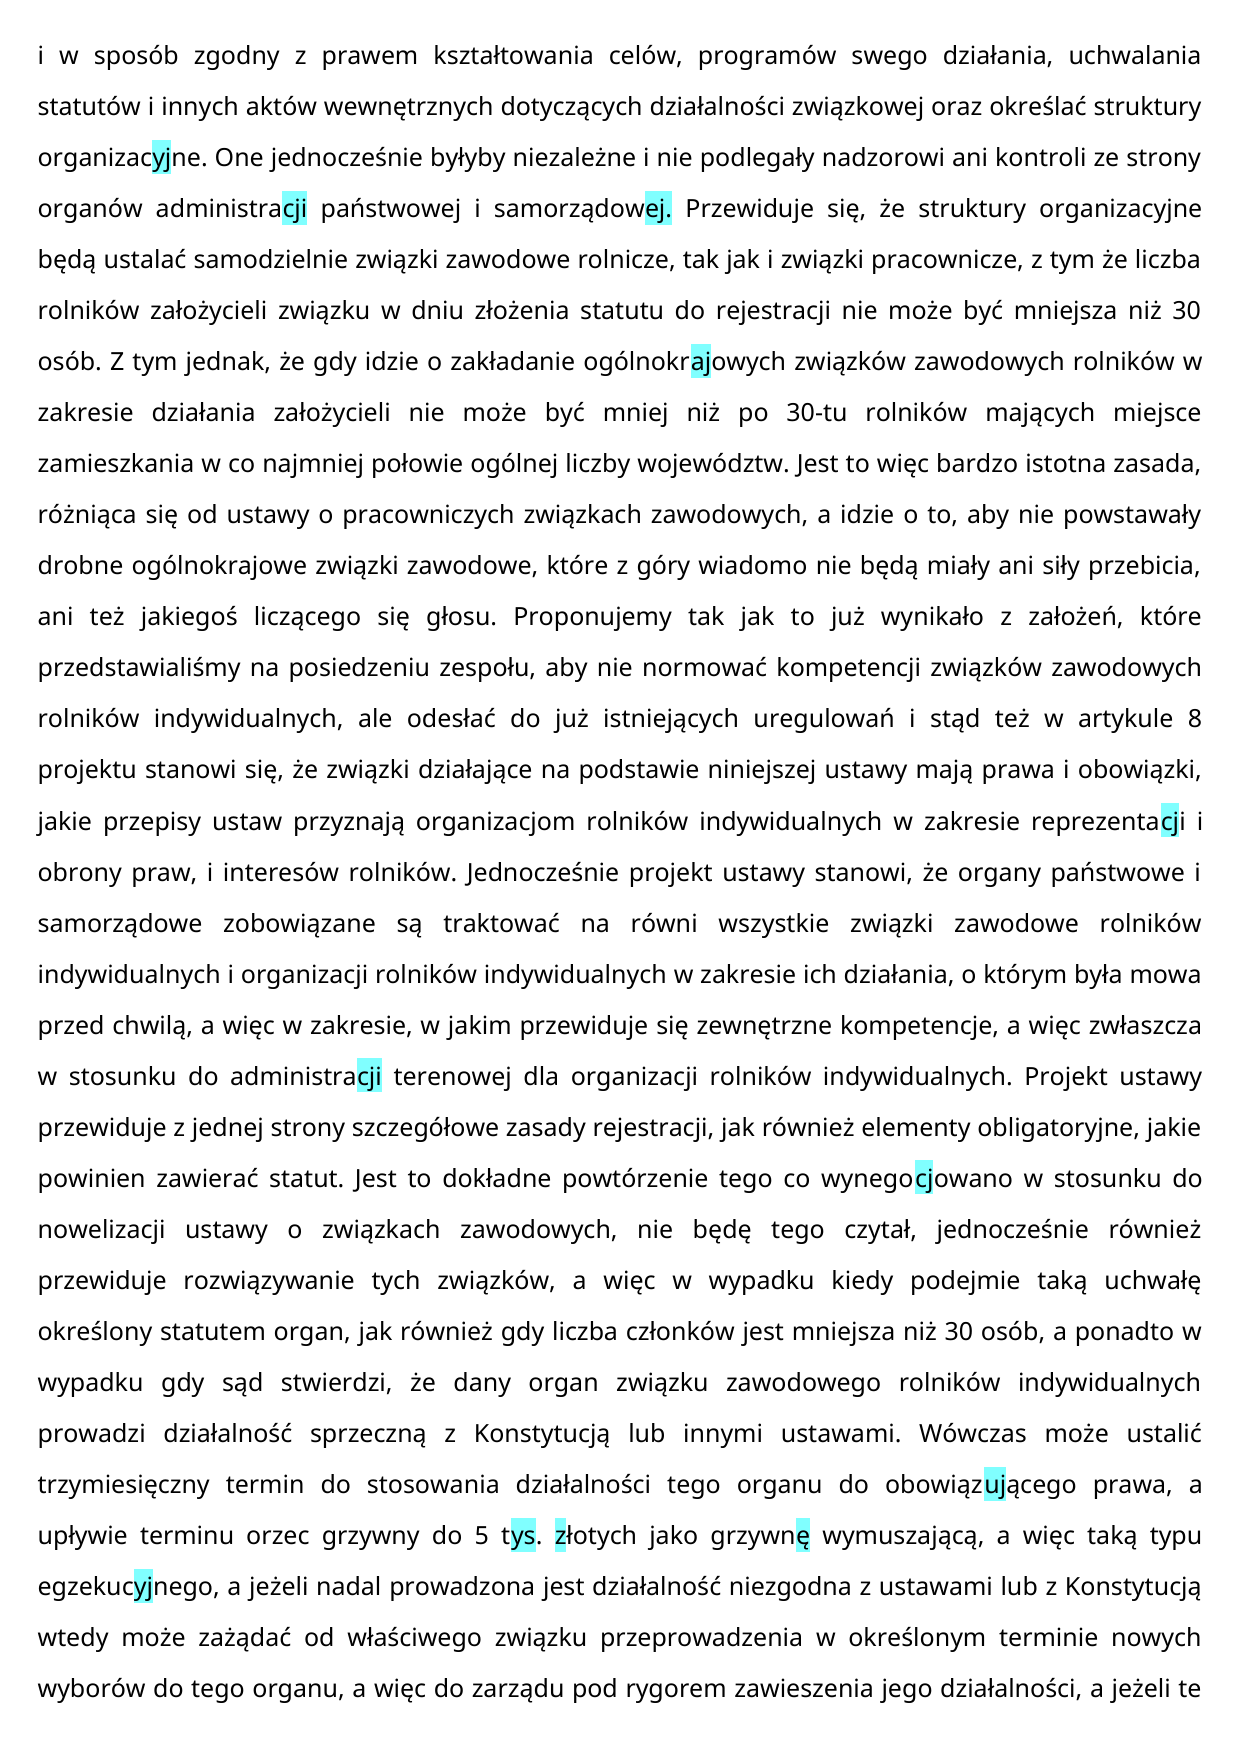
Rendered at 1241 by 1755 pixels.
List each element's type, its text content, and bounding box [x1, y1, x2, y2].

text i w sposób zgodny z prawem kształtowania celów, programów swego działania, uchwalania statutów i innych aktów wewnętrznych dotyczących działalności związkowej oraz określać struktury organizacyjne. One jednocześnie byłyby niezależne i nie podlegały nadzorowi ani kontroli ze strony organów administracji państwowej i samorządowej. Przewiduje się, że struktury organizacyjne będą ustalać samodzielnie związki zawodowe rolnicze, tak jak i związki pracownicze, z tym że liczba rolników założycieli związku w dniu złożenia statutu do rejestracji nie może być mniejsza niż 30 osób. Z tym jednak, że gdy idzie o zakładanie ogólnokrajowych związków zawodowych rolników w zakresie działania założycieli nie może być mniej niż po 30-tu rolników mających miejsce zamieszkania w co najmniej połowie ogólnej liczby województw. Jest to więc bardzo istotna zasada, różniąca się od ustawy o pracowniczych związkach zawodowych, a idzie o to, aby nie powstawały drobne ogólnokrajowe związki zawodowe, które z góry wiadomo nie będą miały ani siły przebicia, ani też jakiegoś liczącego się głosu. Proponujemy tak jak to już wynikało z założeń, które przedstawialiśmy na posiedzeniu zespołu, aby nie normować kompetencji związków zawodowych rolników indywidualnych, ale odesłać do już istniejących uregulowań i stąd też w artykule 8 projektu stanowi się, że związki działające na podstawie niniejszej ustawy mają prawa i obowiązki, jakie przepisy ustaw przyznają organizacjom rolników indywidualnych w zakresie reprezentacji i obrony praw, i interesów rolników. Jednocześnie projekt ustawy stanowi, że organy państwowe i samorządowe zobowiązane są traktować na równi wszystkie związki zawodowe rolników indywidualnych i organizacji rolników indywidualnych w zakresie ich działania, o którym była mowa przed chwilą, a więc w zakresie, w jakim przewiduje się zewnętrzne kompetencje, a więc zwłaszcza w stosunku do administracji terenowej dla organizacji rolników indywidualnych. Projekt ustawy przewiduje z jednej strony szczegółowe zasady rejestracji, jak również elementy obligatoryjne, jakie powinien zawierać statut. Jest to dokładne powtórzenie tego co wynegocjowano w stosunku do nowelizacji ustawy o związkach zawodowych, nie będę tego czytał, jednocześnie również przewiduje rozwiązywanie tych związków, a więc w wypadku kiedy podejmie taką uchwałę określony statutem organ, jak również gdy liczba członków jest mniejsza niż 30 osób, a ponadto w wypadku gdy sąd stwierdzi, że dany organ związku zawodowego rolników indywidualnych prowadzi działalność sprzeczną z Konstytucją lub innymi ustawami. Wówczas może ustalić trzymiesięczny termin do stosowania działalności tego organu do obowiązującego prawa, a upływie terminu orzec grzywny do 5 tys. złotych jako grzywnę wymuszającą, a więc taką typu egzekucyjnego, a jeżeli nadal prowadzona jest działalność niezgodna z ustawami lub z Konstytucją wtedy może zażądać od właściwego związku przeprowadzenia w określonym terminie nowych wyborów do tego organu, a więc do zarządu pod rygorem zawieszenia jego działalności, a jeżeli te [37, 37, 1203, 1705]
